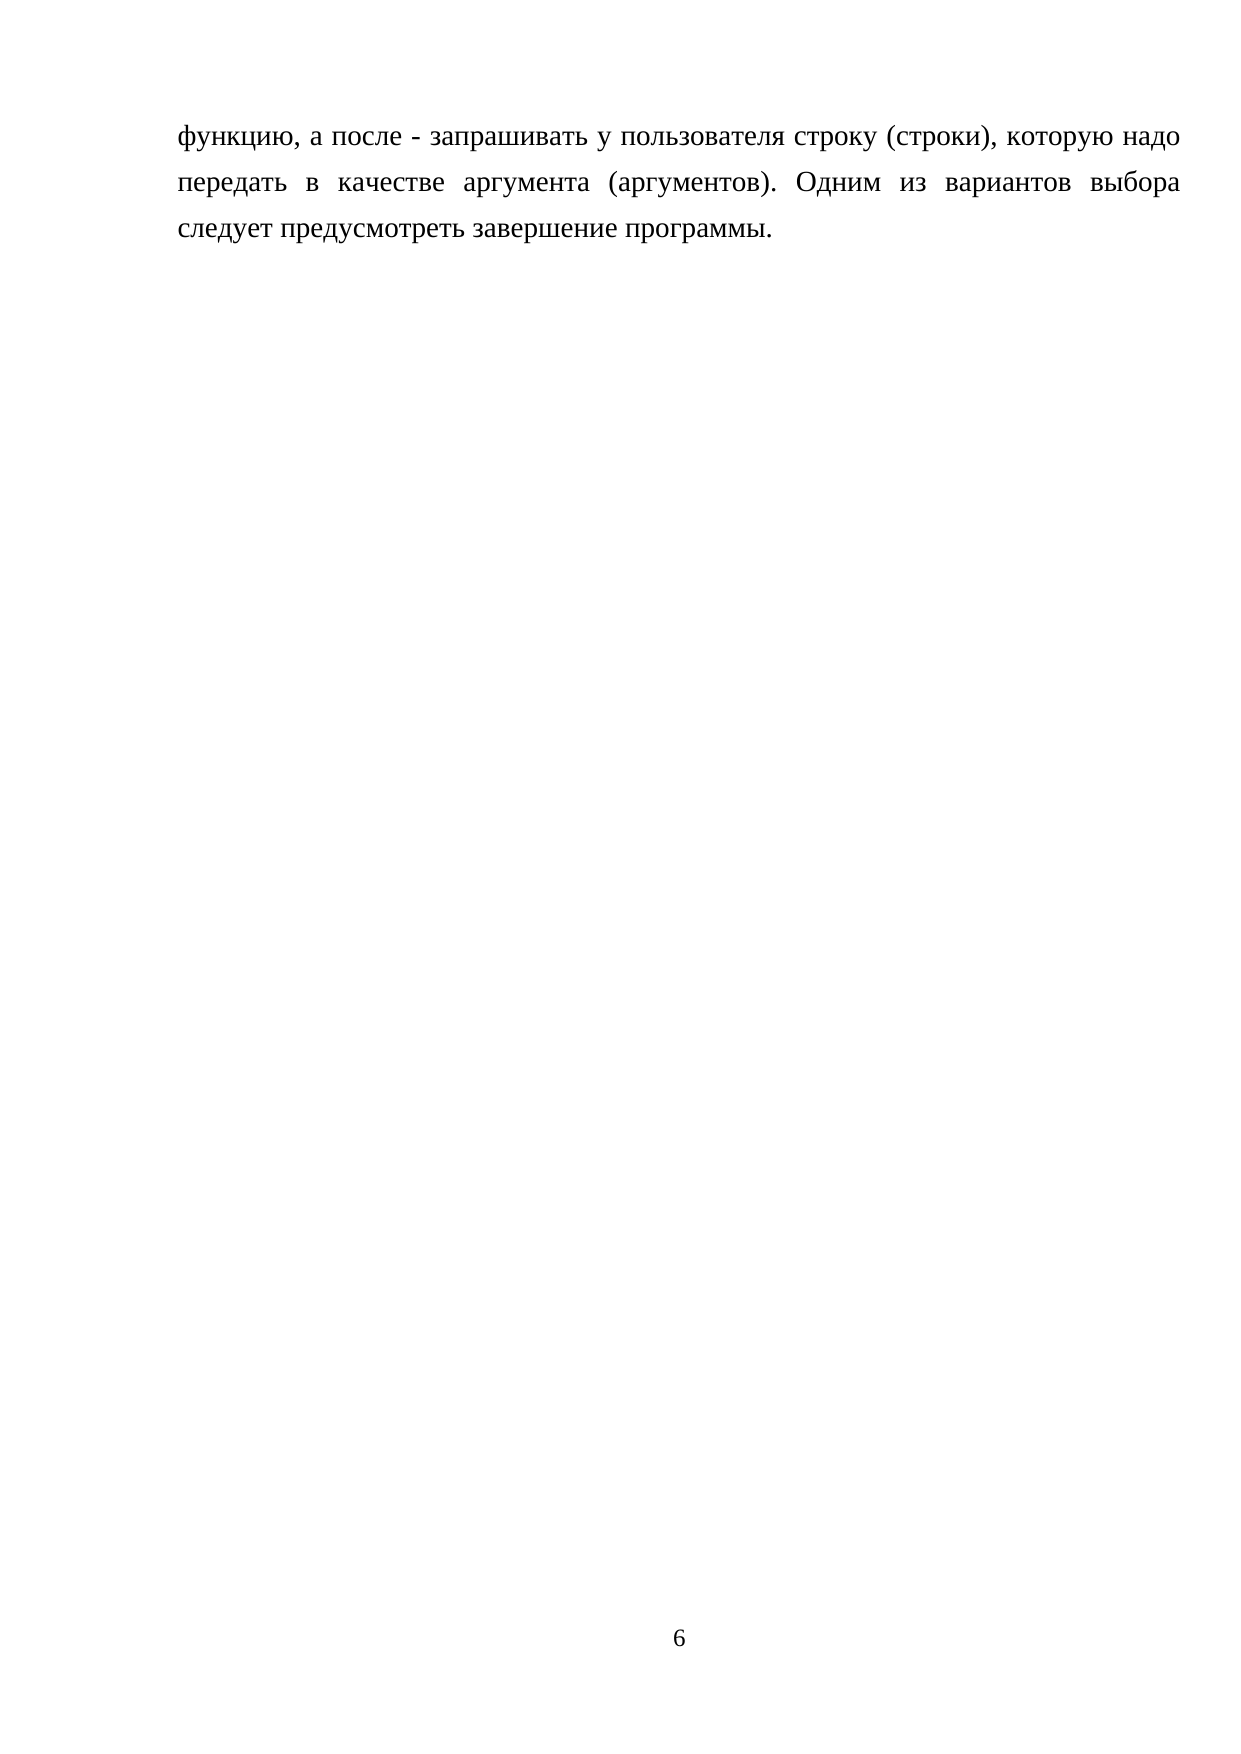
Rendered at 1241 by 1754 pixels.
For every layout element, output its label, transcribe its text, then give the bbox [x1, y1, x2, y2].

subtitle функцию, а после - запрашивать у пользователя строку (строки), которую надо передать в качестве аргумента (аргументов). Одним из вариантов выбора следует предусмотреть завершение программы. [177, 118, 1181, 244]
